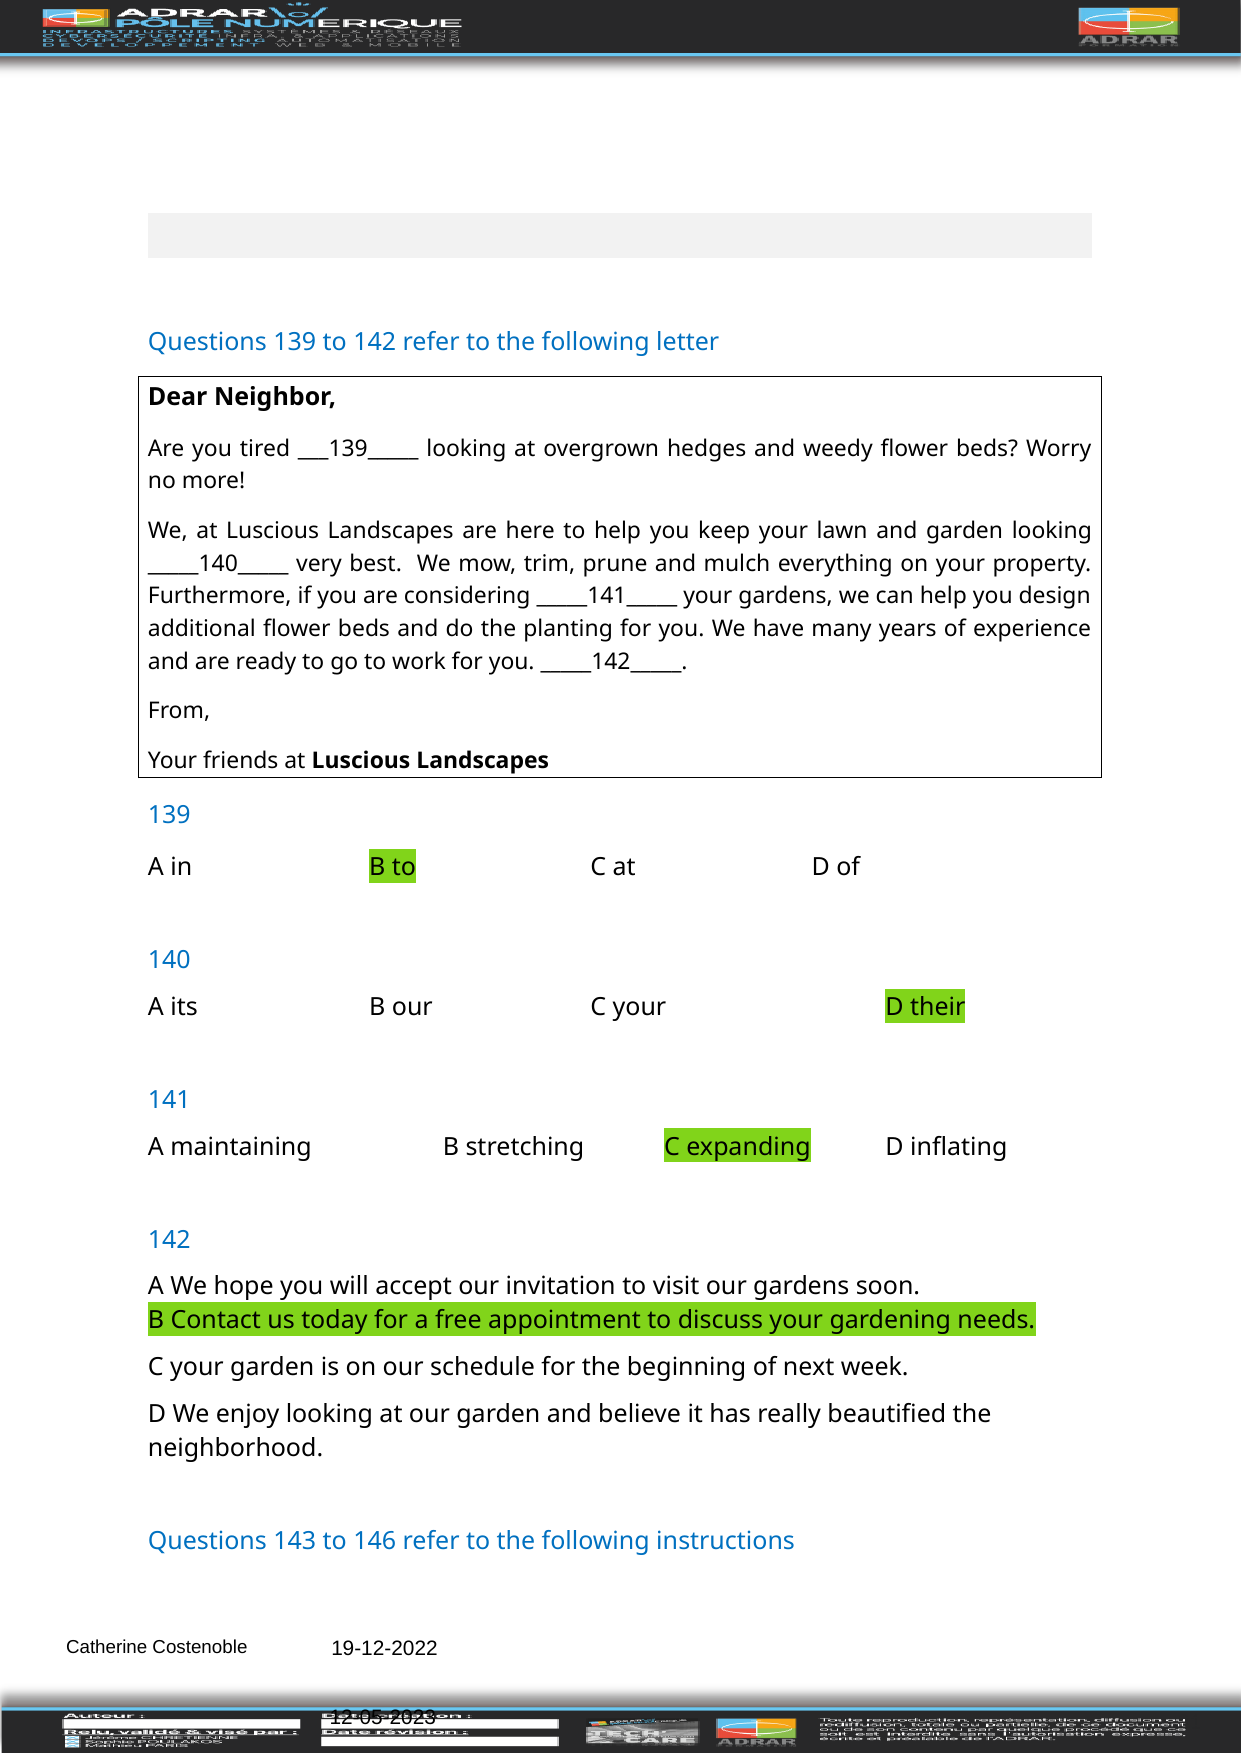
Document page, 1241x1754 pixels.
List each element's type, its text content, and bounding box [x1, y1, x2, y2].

text Questions 143 to 146 refer to the following instructions [148, 1522, 1092, 1556]
text 141 [148, 1082, 1092, 1116]
text A We hope you will accept our invitation to visit our gardens soon. B Contact us today for a free appointment to discuss your gardening needs. [148, 1268, 1092, 1336]
text A its B our C your D their [148, 989, 1092, 1023]
text D We enjoy looking at our garden and believe it has really beautified the neighborhood. [148, 1395, 1092, 1463]
picture [1, 1742, 1241, 1753]
text 142 [148, 1221, 1092, 1256]
text Are you tired ___139_____ looking at overgrown hedges and weedy flower beds? Worry no more! [139, 428, 1101, 496]
text Dear Neighbor, [139, 377, 1101, 413]
text Your friends at Luscious Landscapes [139, 741, 1101, 777]
text Questions 139 to 142 refer to the following letter [148, 323, 1092, 358]
text We, at Luscious Landscapes are here to help you keep your lawn and garden looking _____140_____ very best. We mow, trim, prune and mulch everything on your property. Furthermore, if you are considering _____141_____ your gardens, we can help you design additional flower beds and do the planting for you. We have many years of experience and are ready to go to work for you. _____142_____. [139, 511, 1101, 676]
text A maintaining B stretching C expanding D inflating [148, 1128, 1092, 1162]
text From, [139, 691, 1101, 726]
picture [0, 0, 1241, 10]
text A in B to C at D of [148, 849, 1092, 883]
text C your garden is on our schedule for the beginning of next week. [148, 1349, 1092, 1383]
text 139 [148, 797, 1092, 831]
text 140 [148, 942, 1092, 976]
